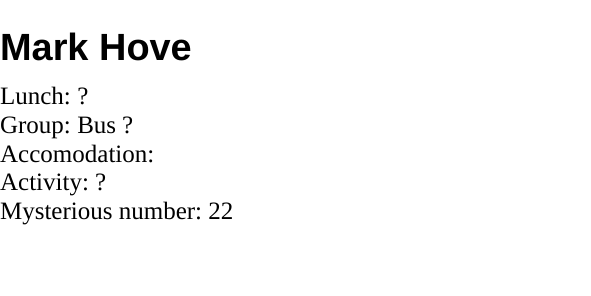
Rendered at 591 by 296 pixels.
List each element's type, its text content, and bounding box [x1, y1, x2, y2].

subtitle Mark Hove [0, 25, 591, 69]
text Group: Bus ? [0, 110, 591, 139]
text Accomodation: [0, 139, 591, 167]
text Activity: ? [0, 167, 591, 196]
text Lunch: ? [0, 81, 591, 110]
text Mysterious number: 22 [0, 196, 591, 225]
